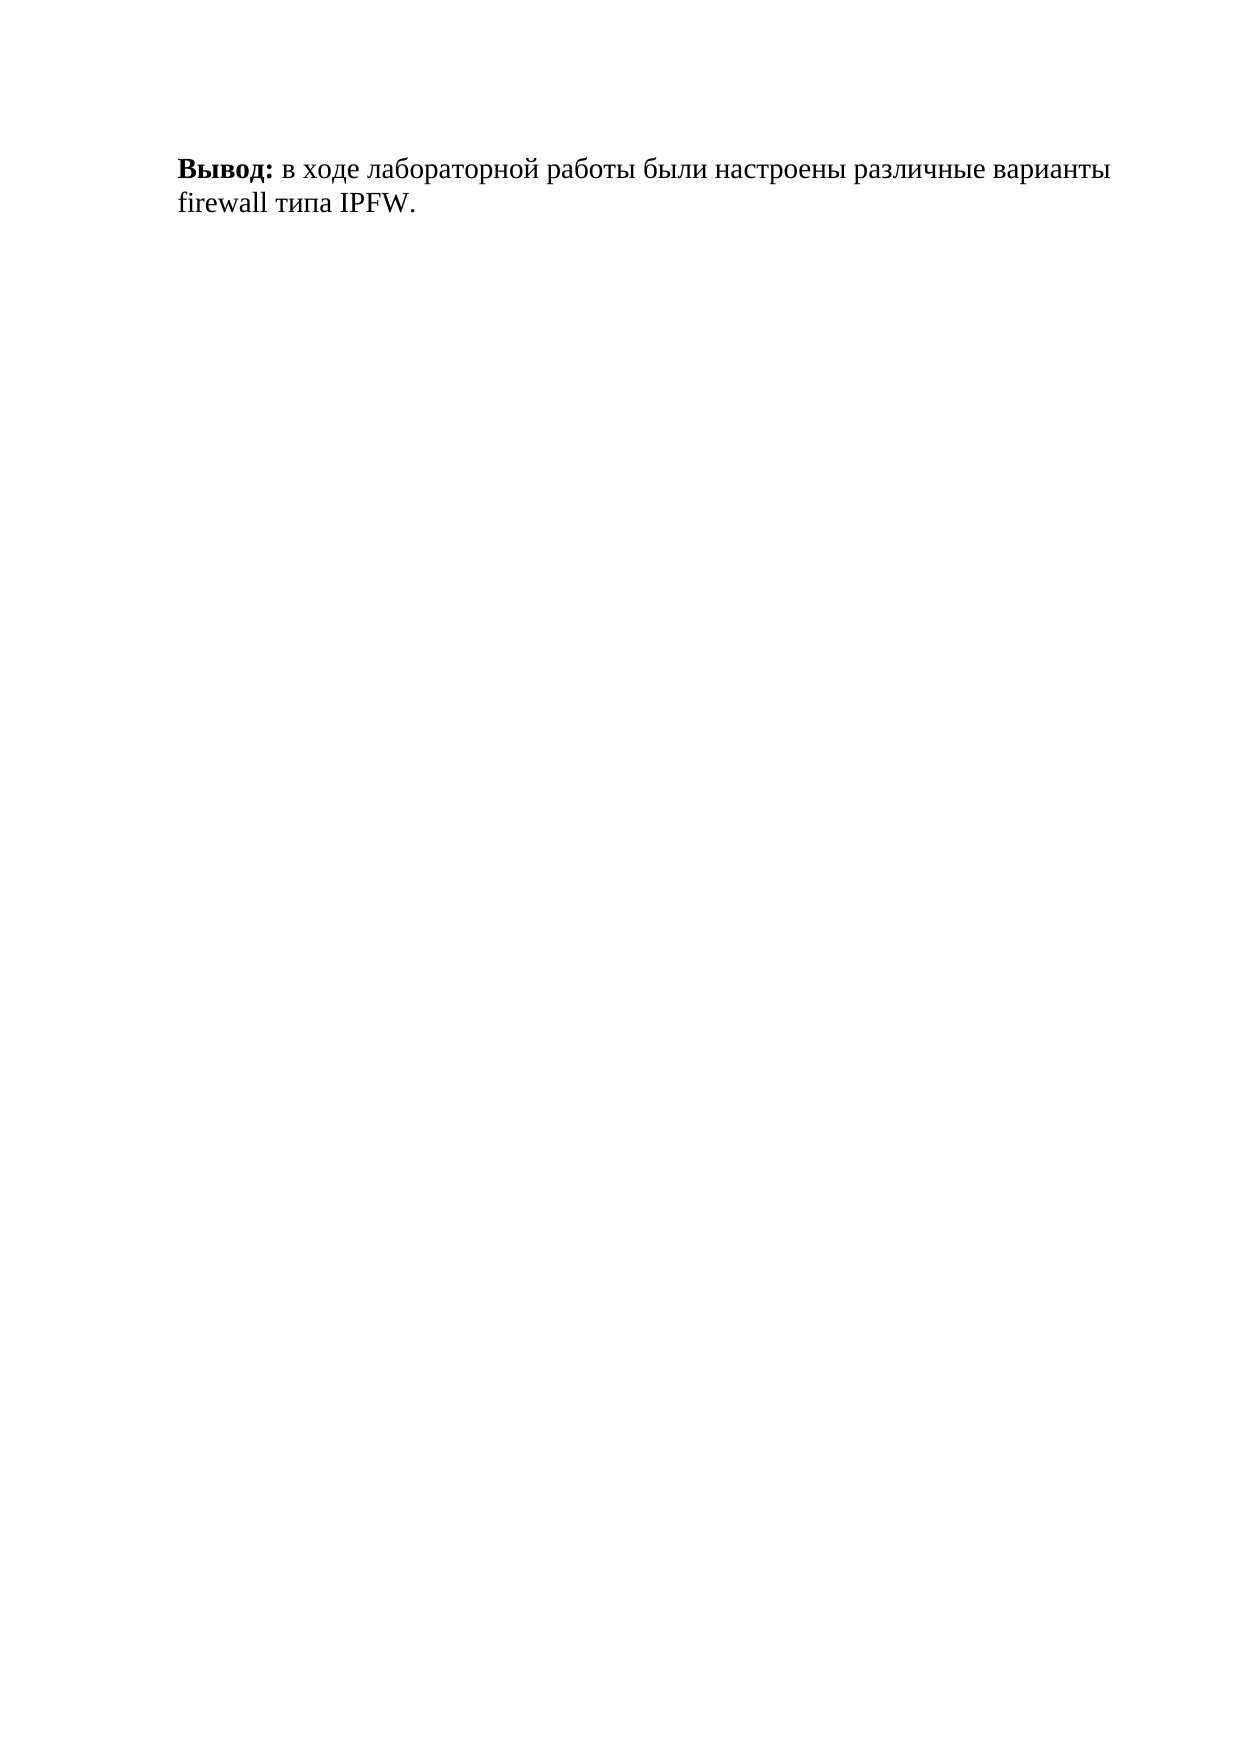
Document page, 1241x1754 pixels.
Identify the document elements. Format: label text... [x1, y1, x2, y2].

text Вывод: в ходе лабораторной работы были настроены различные варианты firewall типа IPFW. [177, 152, 1152, 219]
